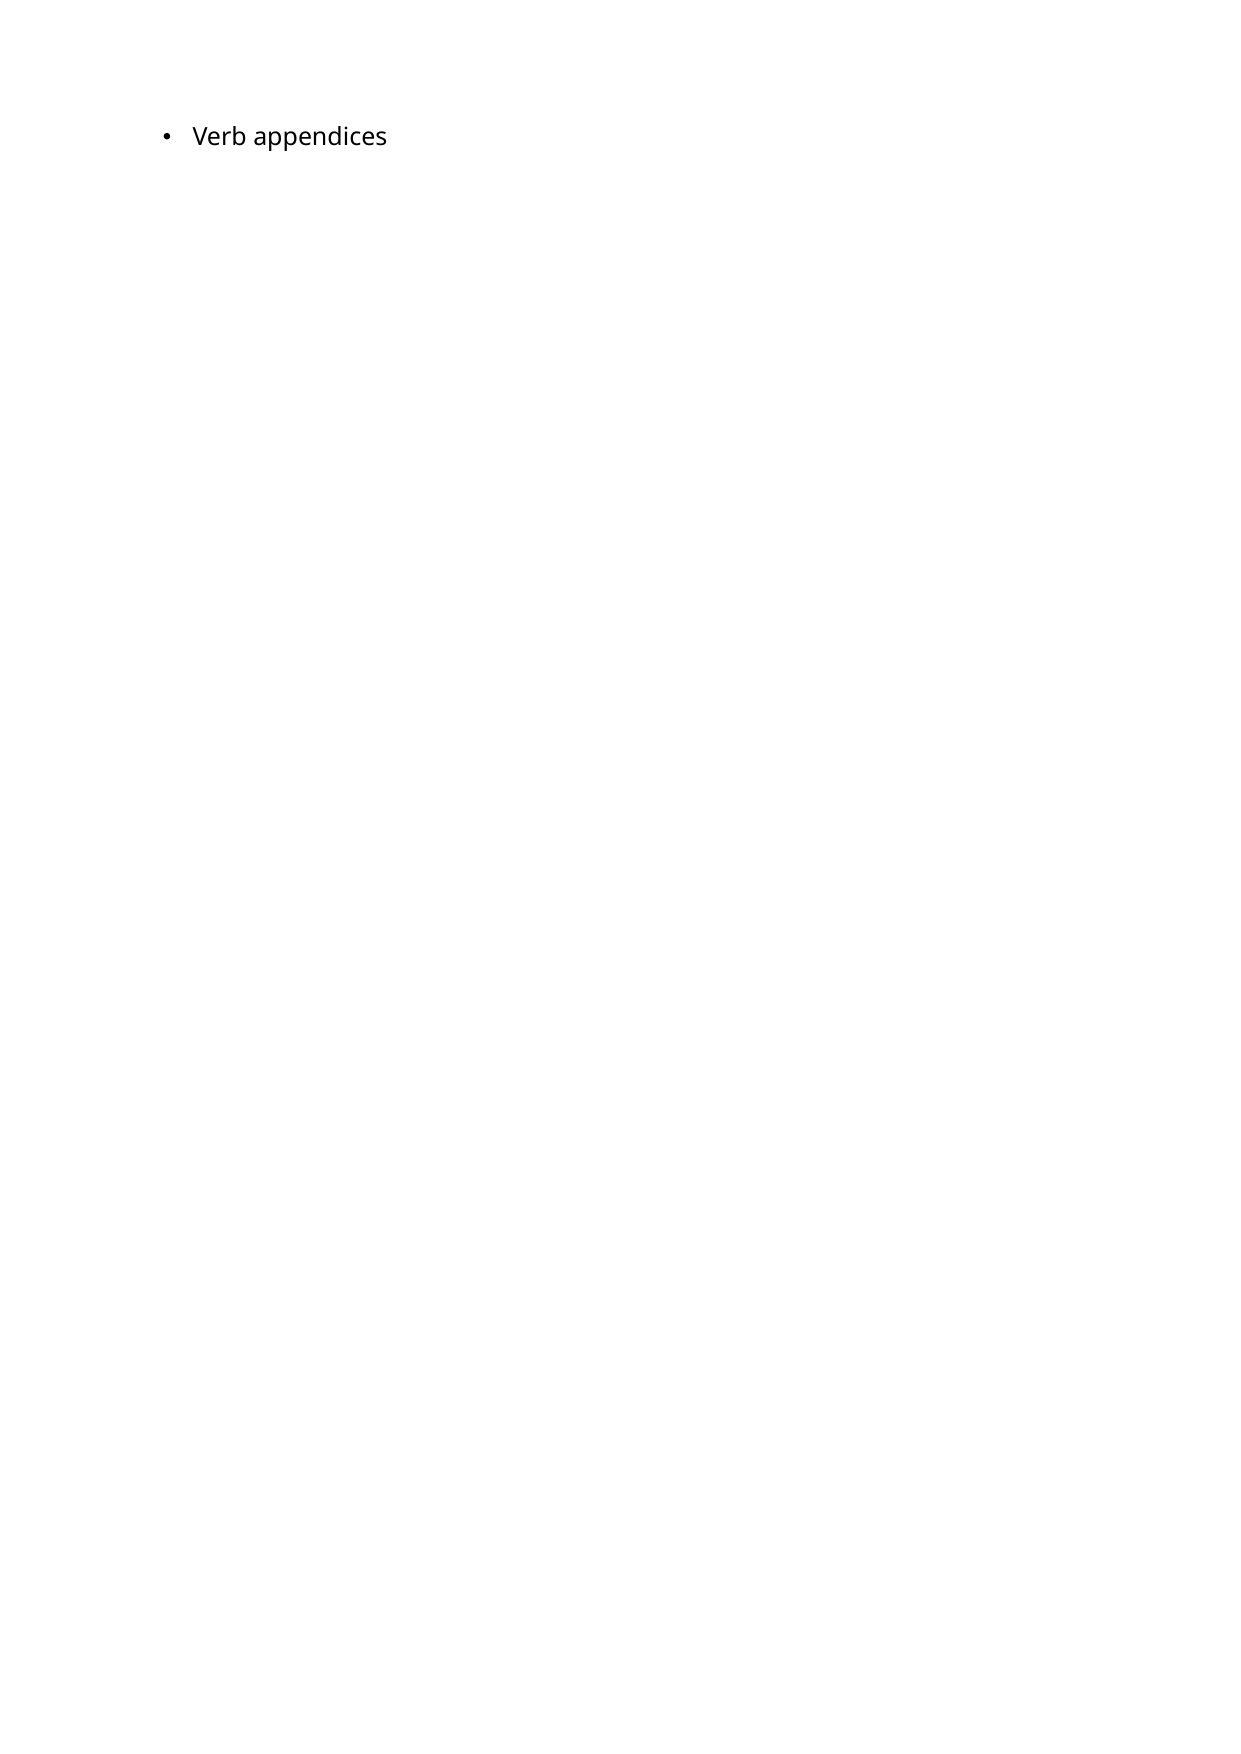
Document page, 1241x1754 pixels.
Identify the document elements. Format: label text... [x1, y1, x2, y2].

list Verb appendices [163, 118, 1122, 153]
